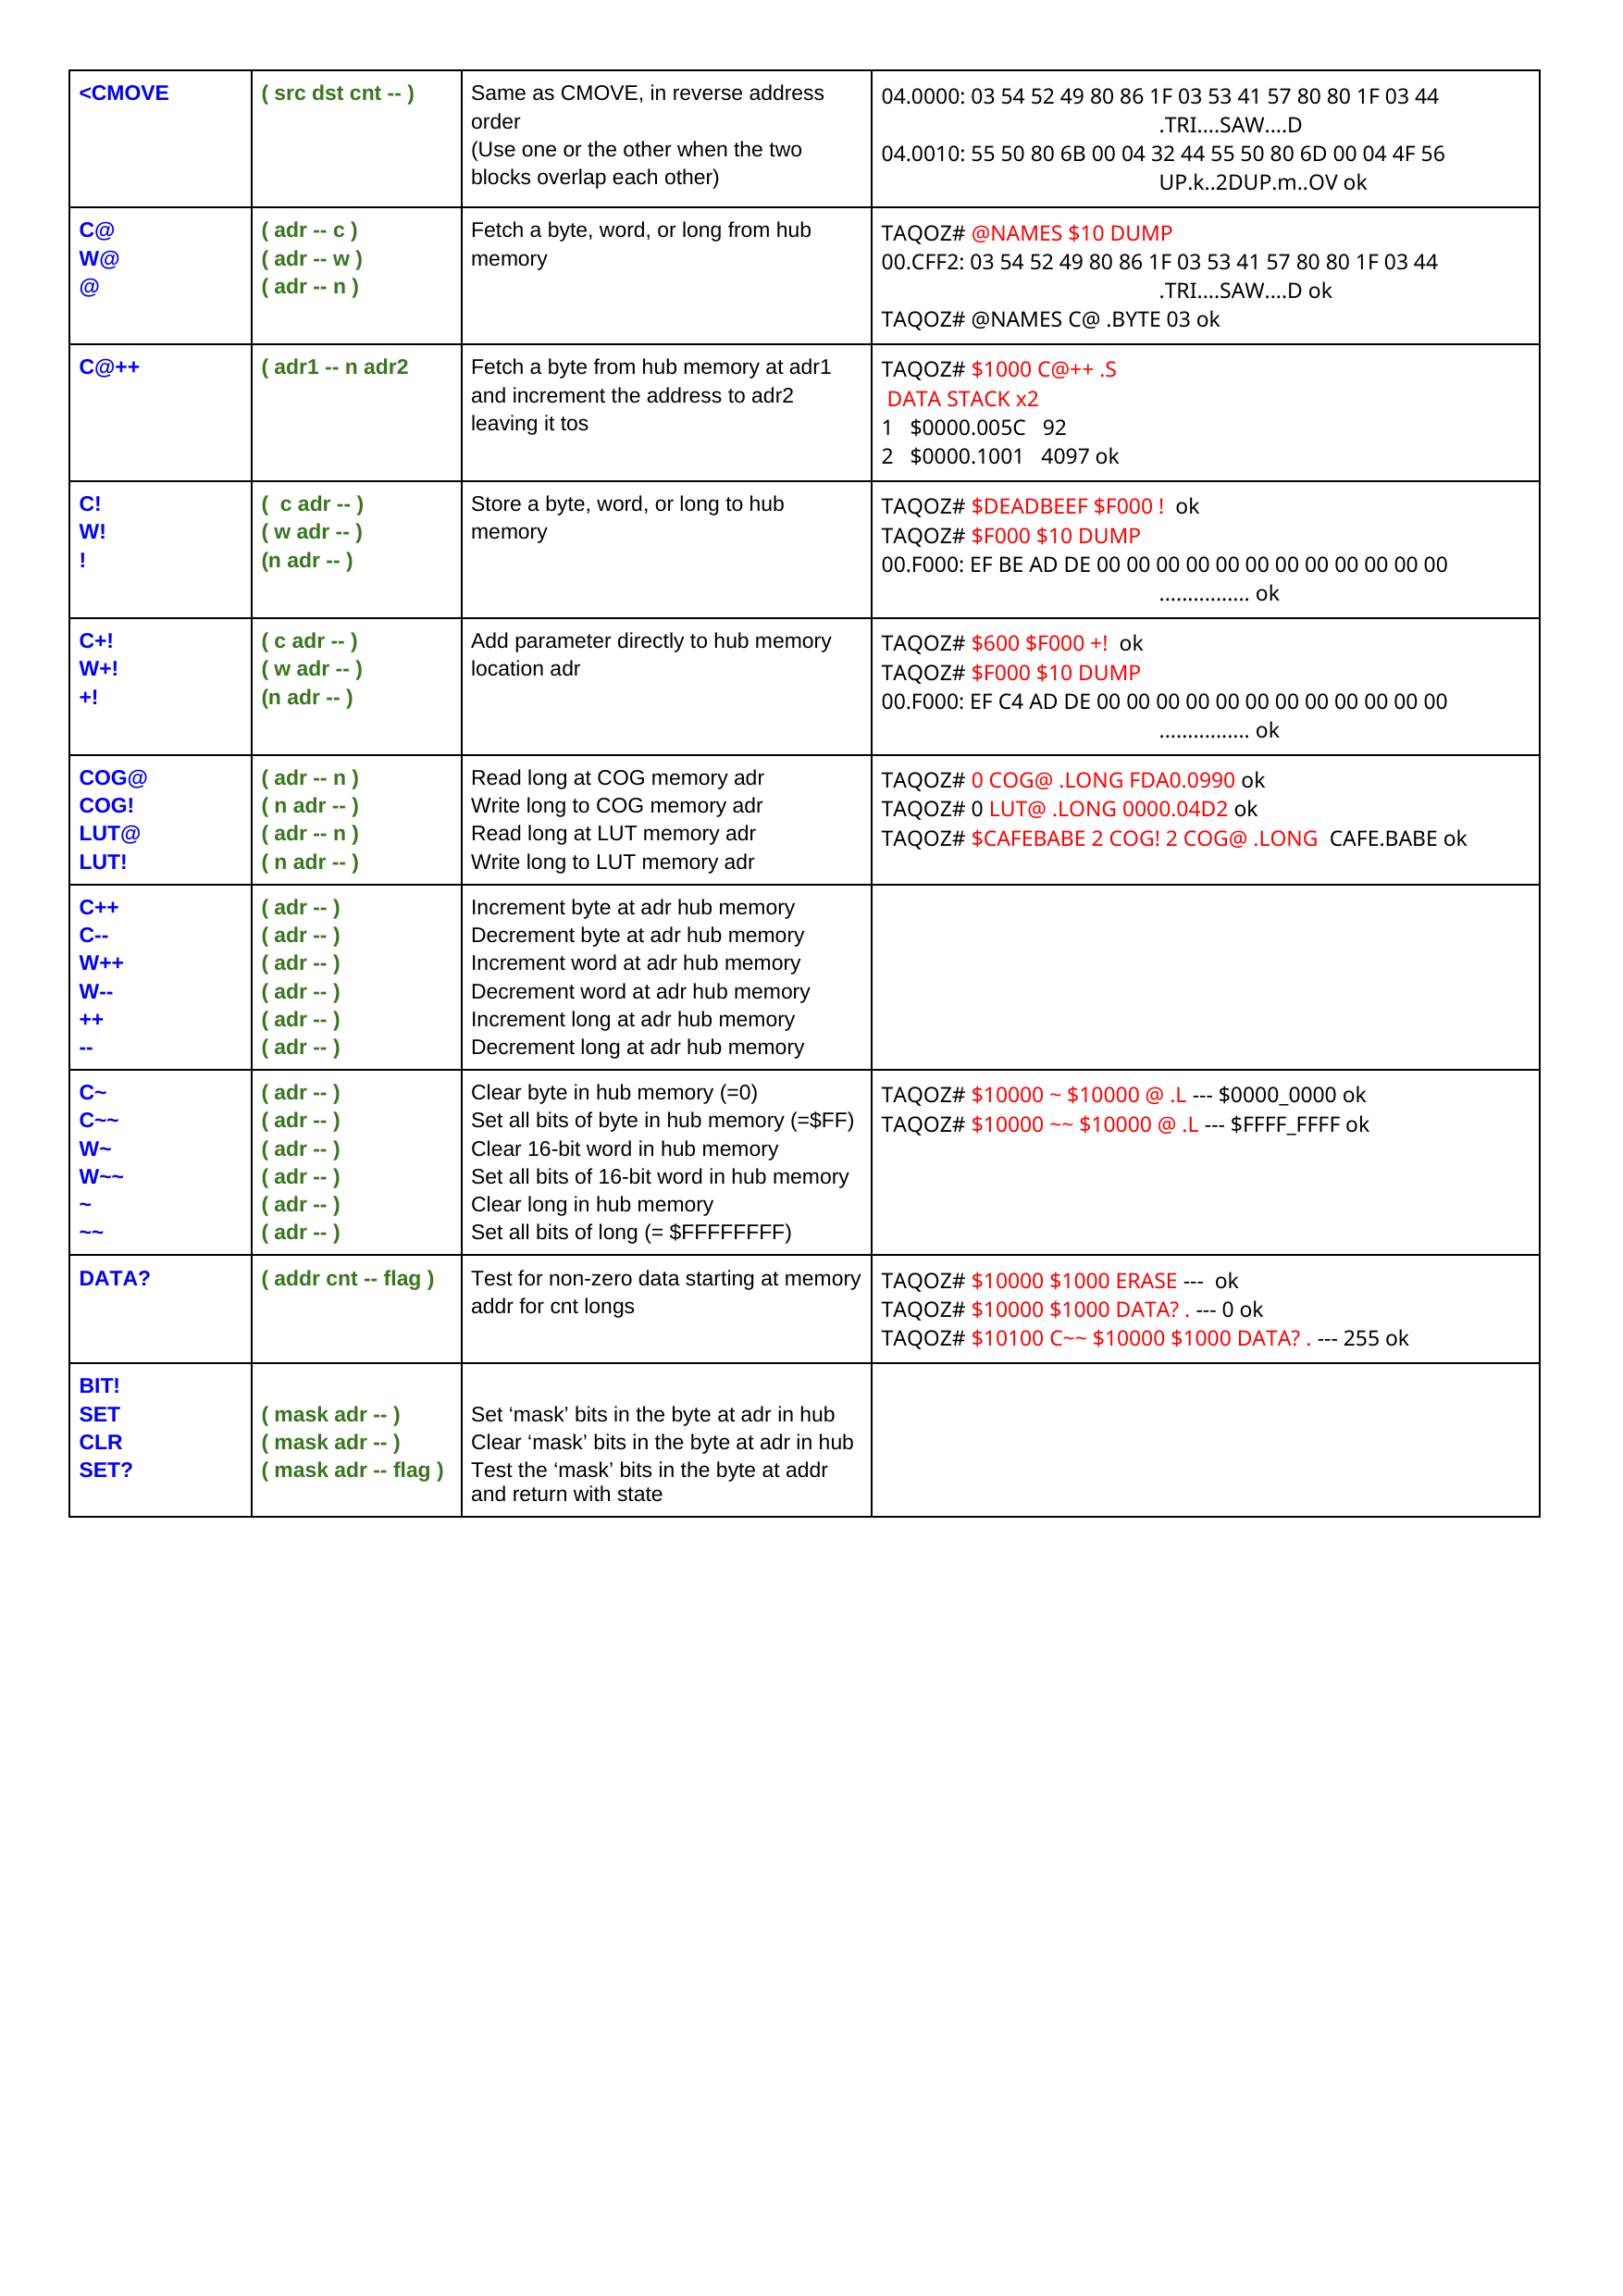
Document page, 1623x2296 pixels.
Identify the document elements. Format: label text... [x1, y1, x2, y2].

table_cell ( adr -- c ) ( adr -- w ) ( adr -- n ) [253, 208, 461, 343]
table_cell 04.0000: 03 54 52 49 80 86 1F 03 53 41 57 80 80 1F 03 44 .TRI....SAW....D 04.0010: 55 50 80 6B 00 04 32 44 55 50 80 6D 00 04 4F 56 UP.k..2DUP.m..OV ok [873, 71, 1539, 206]
table_cell TAQOZ# $10000 ~ $10000 @ .L --- $0000_0000 ok TAQOZ# $10000 ~~ $10000 @ .L --- $FFFF_FFFF ok [873, 1071, 1539, 1254]
table_cell Add parameter directly to hub memory location adr [463, 619, 871, 753]
table_cell ( adr -- ) ( adr -- ) ( adr -- ) ( adr -- ) ( adr -- ) ( adr -- ) [253, 1071, 461, 1254]
table_cell ( adr -- ) ( adr -- ) ( adr -- ) ( adr -- ) ( adr -- ) ( adr -- ) [253, 886, 461, 1069]
table_cell C@ W@ @ [70, 208, 251, 343]
table_cell Increment byte at adr hub memory Decrement byte at adr hub memory Increment word at adr hub memory Decrement word at adr hub memory Increment long at adr hub memory Decrement long at adr hub memory [463, 886, 871, 1069]
table_cell C@++ [70, 345, 251, 480]
table_cell ( c adr -- ) ( w adr -- ) (n adr -- ) [253, 619, 461, 753]
table_cell ( mask adr -- ) ( mask adr -- ) ( mask adr -- flag ) [253, 1364, 461, 1516]
table_cell TAQOZ# $DEADBEEF $F000 ! ok TAQOZ# $F000 $10 DUMP 00.F000: EF BE AD DE 00 00 00 00 00 00 00 00 00 00 00 00 ................ ok [873, 482, 1539, 617]
table_cell ( adr -- n ) ( n adr -- ) ( adr -- n ) ( n adr -- ) [253, 756, 461, 883]
table_cell TAQOZ# 0 COG@ .LONG FDA0.0990 ok TAQOZ# 0 LUT@ .LONG 0000.04D2 ok TAQOZ# $CAFEBABE 2 COG! 2 COG@ .LONG CAFE.BABE ok [873, 756, 1539, 883]
table_cell C+! W+! +! [70, 619, 251, 753]
table_cell TAQOZ# $600 $F000 +! ok TAQOZ# $F000 $10 DUMP 00.F000: EF C4 AD DE 00 00 00 00 00 00 00 00 00 00 00 00 ................ ok [873, 619, 1539, 753]
table_cell COG@ COG! LUT@ LUT! [70, 756, 251, 883]
table_cell Set ‘mask’ bits in the byte at adr in hub Clear ‘mask’ bits in the byte at adr in hub Test the ‘mask’ bits in the byte at addr and return with state [463, 1364, 871, 1516]
table_cell DATA? [70, 1256, 251, 1362]
table_cell C~ C~~ W~ W~~ ~ ~~ [70, 1071, 251, 1254]
table_cell C! W! ! [70, 482, 251, 617]
table_cell Fetch a byte, word, or long from hub memory [463, 208, 871, 343]
table_cell Test for non-zero data starting at memory addr for cnt longs [463, 1256, 871, 1362]
table_cell ( c adr -- ) ( w adr -- ) (n adr -- ) [253, 482, 461, 617]
table_cell TAQOZ# $10000 $1000 ERASE --- ok TAQOZ# $10000 $1000 DATA? . --- 0 ok TAQOZ# $10100 C~~ $10000 $1000 DATA? . --- 255 ok [873, 1256, 1539, 1362]
table_cell [873, 1364, 1539, 1516]
table_cell TAQOZ# $1000 C@++ .S DATA STACK x2 1 $0000.005C 92 2 $0000.1001 4097 ok [873, 345, 1539, 480]
table_cell Read long at COG memory adr Write long to COG memory adr Read long at LUT memory adr Write long to LUT memory adr [463, 756, 871, 883]
table_cell ( addr cnt -- flag ) [253, 1256, 461, 1362]
table_cell Fetch a byte from hub memory at adr1 and increment the address to adr2 leaving it tos [463, 345, 871, 480]
table_cell BIT! SET CLR SET? [70, 1364, 251, 1516]
table_cell Clear byte in hub memory (=0) Set all bits of byte in hub memory (=$FF) Clear 16-bit word in hub memory Set all bits of 16-bit word in hub memory Clear long in hub memory Set all bits of long (= $FFFFFFFF) [463, 1071, 871, 1254]
table_cell <CMOVE [70, 71, 251, 206]
table_cell TAQOZ# @NAMES $10 DUMP 00.CFF2: 03 54 52 49 80 86 1F 03 53 41 57 80 80 1F 03 44 .TRI....SAW....D ok TAQOZ# @NAMES C@ .BYTE 03 ok [873, 208, 1539, 343]
table_cell Store a byte, word, or long to hub memory [463, 482, 871, 617]
table_cell [873, 886, 1539, 1069]
table_cell C++ C-- W++ W-- ++ -- [70, 886, 251, 1069]
table_cell ( adr1 -- n adr2 [253, 345, 461, 480]
table_cell Same as CMOVE, in reverse address order (Use one or the other when the two blocks overlap each other) [463, 71, 871, 206]
table_cell ( src dst cnt -- ) [253, 71, 461, 206]
